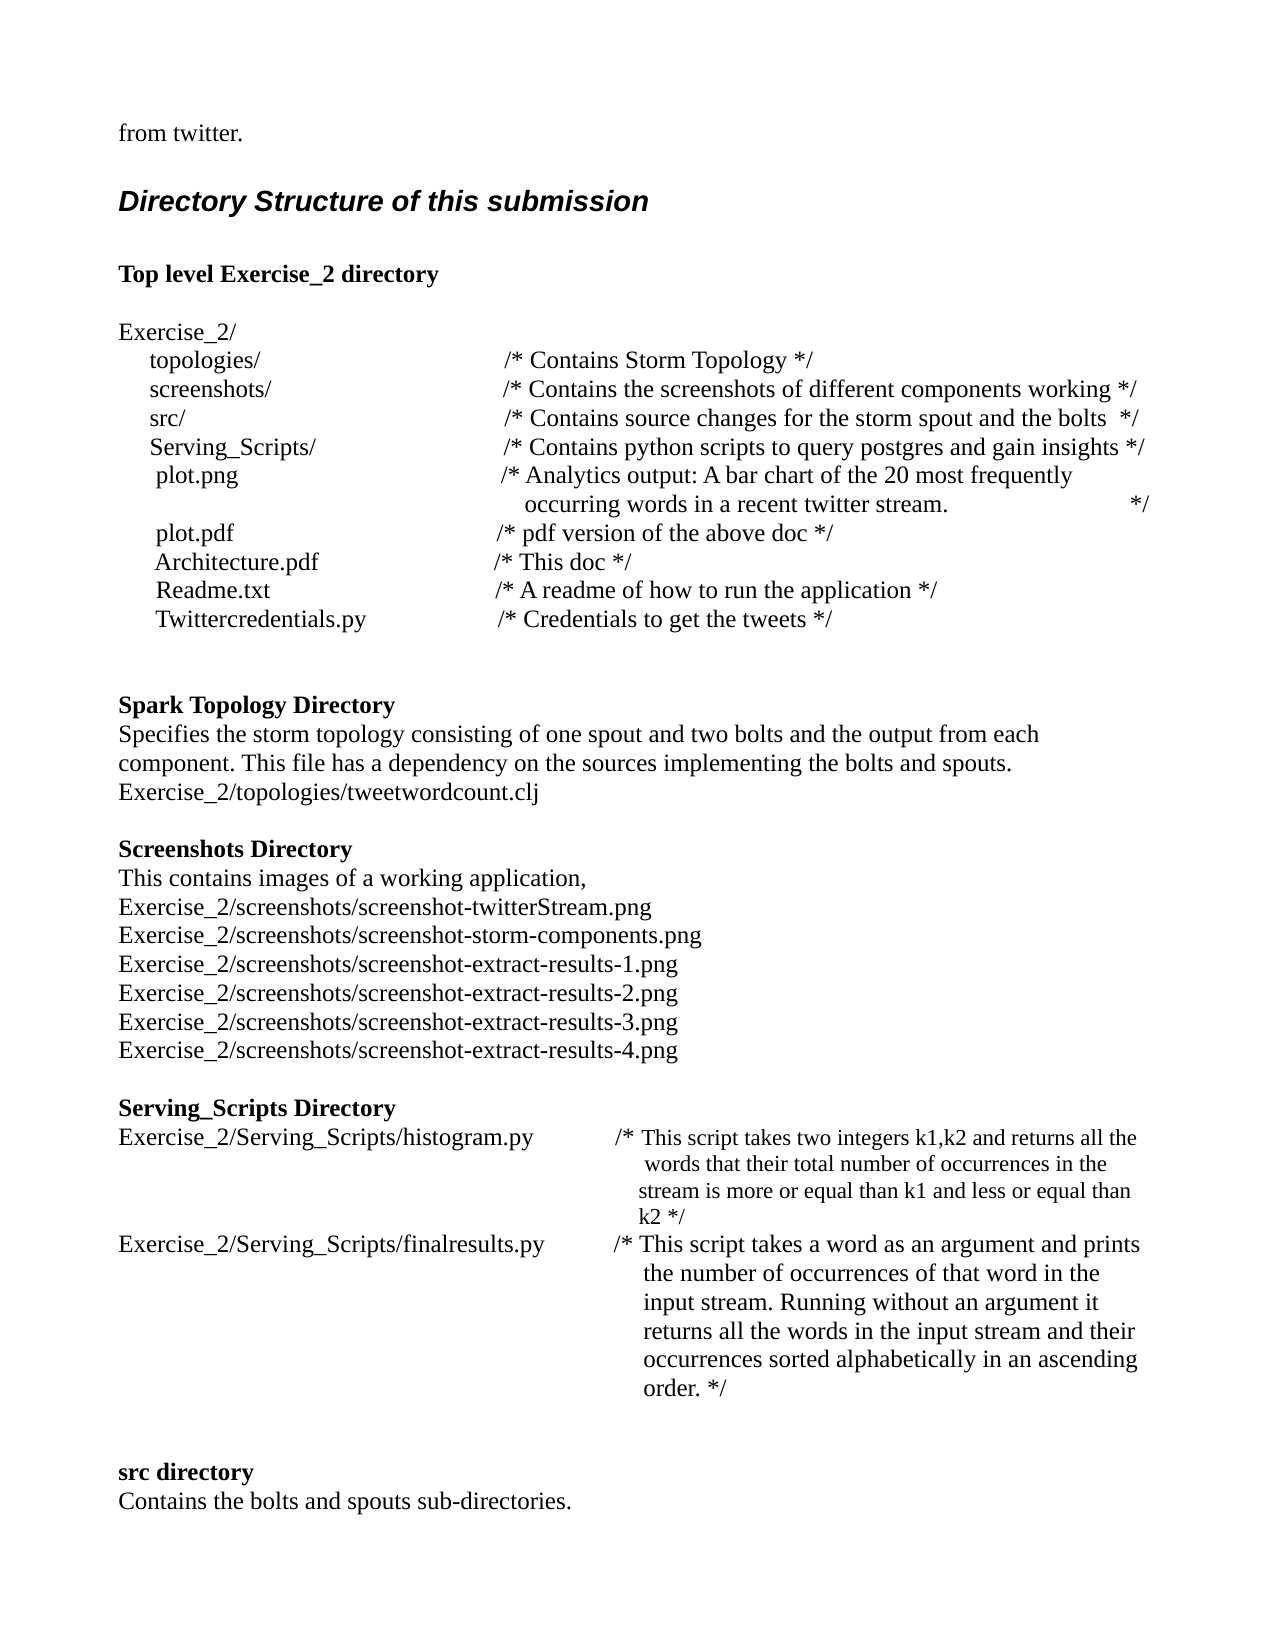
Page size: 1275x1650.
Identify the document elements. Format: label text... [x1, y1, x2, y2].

text Exercise_2/topologies/tweetwordcount.clj [118, 777, 1157, 805]
text topologies/ /* Contains Storm Topology */ [118, 345, 1157, 374]
text occurring words in a recent twitter stream. */ [118, 489, 1157, 518]
text Twittercredentials.py /* Credentials to get the tweets */ [118, 604, 1157, 633]
text returns all the words in the input stream and their [118, 1316, 1157, 1344]
text Readme.txt /* A readme of how to run the application */ [118, 575, 1157, 604]
text the number of occurrences of that word in the [118, 1258, 1157, 1287]
text occurrences sorted alphabetically in an ascending [118, 1344, 1157, 1373]
text Screenshots Directory [118, 834, 1157, 863]
text Contains the bolts and spouts sub-directories. [118, 1486, 1157, 1514]
text order. */ [118, 1373, 1157, 1402]
subtitle Directory Structure of this submission [118, 184, 1157, 218]
text words that their total number of occurrences in the [118, 1150, 1157, 1177]
text stream is more or equal than k1 and less or equal than [118, 1177, 1157, 1203]
text k2 */ [118, 1203, 1157, 1229]
text Exercise_2/screenshots/screenshot-extract-results-2.png [118, 978, 1157, 1007]
text input stream. Running without an argument it [118, 1287, 1157, 1316]
text Exercise_2/Serving_Scripts/finalresults.py /* This script takes a word as an argument and prints [118, 1229, 1157, 1258]
text Serving_Scripts/ /* Contains python scripts to query postgres and gain insights */ [118, 432, 1157, 460]
text plot.pdf /* pdf version of the above doc */ [118, 518, 1157, 547]
text Exercise_2/screenshots/screenshot-extract-results-4.png [118, 1035, 1157, 1064]
text src directory [118, 1457, 1157, 1486]
text Exercise_2/ [118, 317, 1157, 345]
text Serving_Scripts Directory [118, 1093, 1157, 1122]
text Specifies the storm topology consisting of one spout and two bolts and the output from each component. This file has a dependency on the sources implementing the bolts and spouts. [118, 719, 1157, 777]
text Top level Exercise_2 directory [118, 259, 1157, 288]
text from twitter. [118, 118, 1157, 147]
text Exercise_2/screenshots/screenshot-extract-results-1.png [118, 949, 1157, 978]
text Exercise_2/screenshots/screenshot-twitterStream.png [118, 892, 1157, 920]
text src/ /* Contains source changes for the storm spout and the bolts */ [118, 403, 1157, 432]
text Exercise_2/screenshots/screenshot-extract-results-3.png [118, 1007, 1157, 1035]
text Architecture.pdf /* This doc */ [118, 547, 1157, 575]
text This contains images of a working application, [118, 863, 1157, 892]
text screenshots/ /* Contains the screenshots of different components working */ [118, 374, 1157, 403]
text Exercise_2/screenshots/screenshot-storm-components.png [118, 920, 1157, 949]
text Exercise_2/Serving_Scripts/histogram.py /* This script takes two integers k1,k2 and returns all the [118, 1122, 1157, 1150]
text Spark Topology Directory [118, 690, 1157, 719]
text plot.png /* Analytics output: A bar chart of the 20 most frequently [118, 460, 1157, 489]
